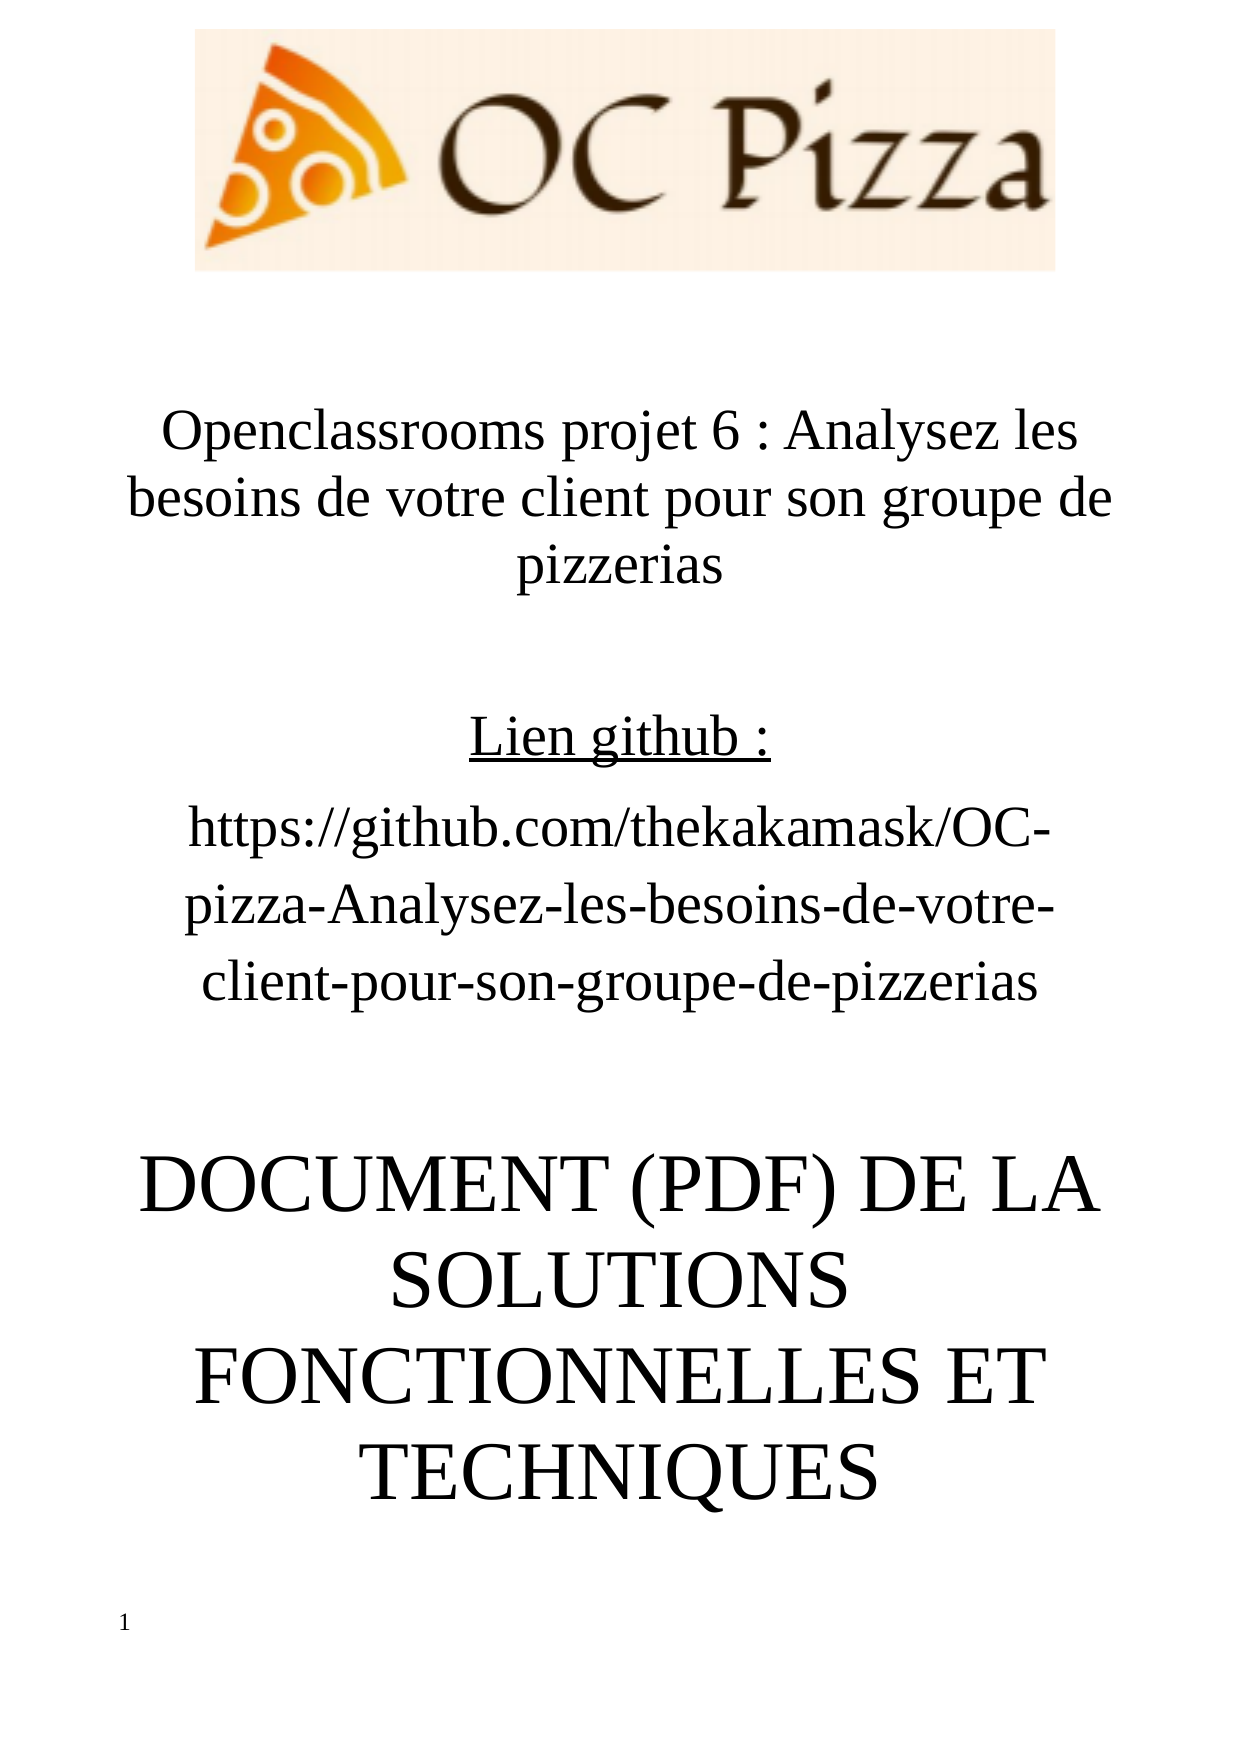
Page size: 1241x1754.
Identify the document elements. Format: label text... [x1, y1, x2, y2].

text https://github.com/thekakamask/OC-pizza-Analysez-les-besoins-de-votre-client-pour-son-groupe-de-pizzerias [118, 792, 1122, 1013]
text DOCUMENT (PDF) DE LA SOLUTIONS FONCTIONNELLES ET TECHNIQUES [118, 1134, 1122, 1517]
subtitle Openclassrooms projet 6 : Analysez les besoins de votre client pour son groupe de pizzerias [118, 395, 1122, 596]
text Lien github : [118, 700, 1122, 767]
picture [194, 29, 1056, 275]
